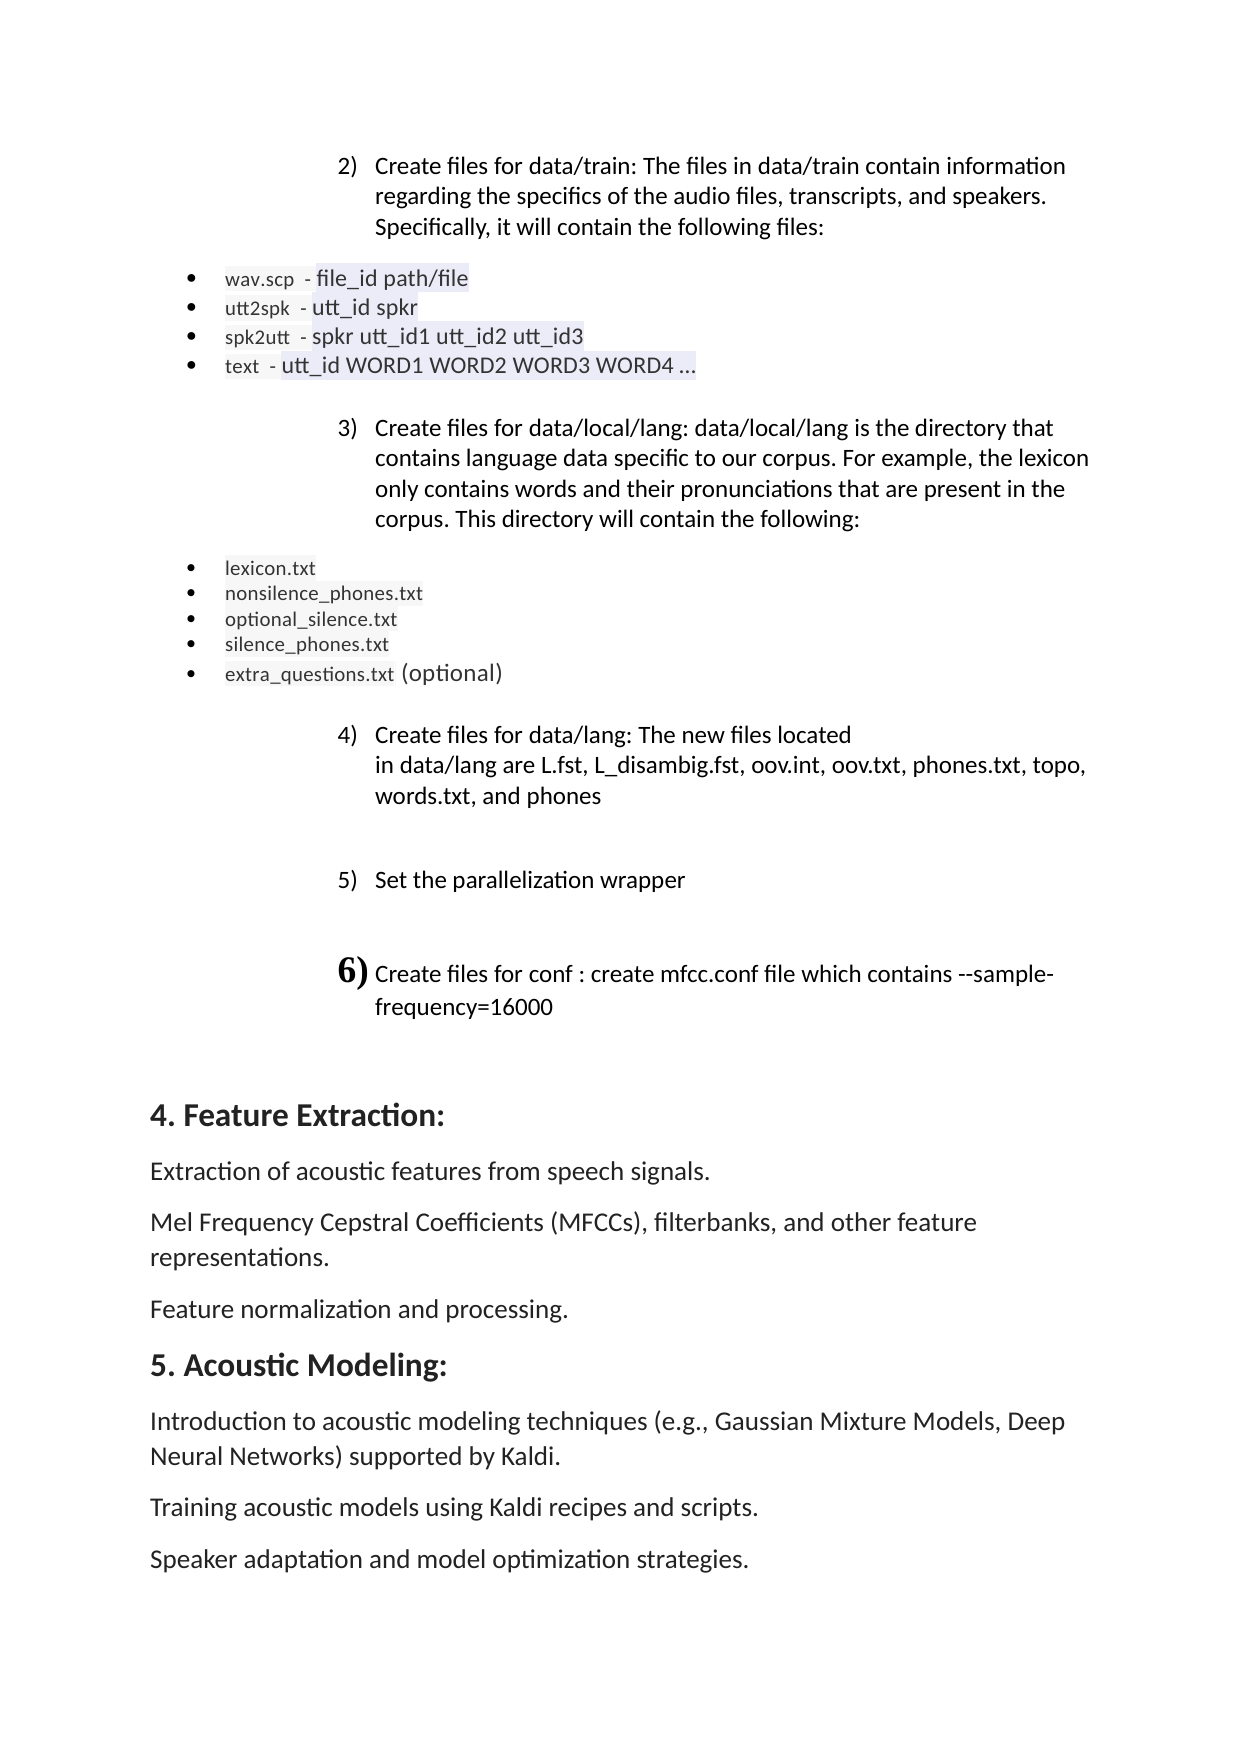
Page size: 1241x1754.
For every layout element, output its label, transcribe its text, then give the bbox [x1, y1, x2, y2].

text 4. Feature Extraction: [150, 1094, 1090, 1135]
text Speaker adaptation and model optimization strategies. [150, 1542, 1090, 1575]
subtitle Create files for data/local/lang: data/local/lang is the directory that contains language data specific to our corpus. For example, the lexicon only contains words and their pronunciations that are present in the corpus. This directory will contain the following: [337, 412, 1090, 534]
list extra_questions.txt (optional) [187, 657, 1090, 687]
subtitle Set the parallelization wrapper [337, 864, 1090, 894]
list lexicon.txt [187, 555, 1090, 581]
subtitle Create files for conf : create mfcc.conf file which contains --sample-frequency=16000 [337, 947, 1090, 1021]
list silence_phones.txt [187, 631, 1090, 657]
text 5. Acoustic Modeling: [150, 1344, 1090, 1384]
text Introduction to acoustic modeling techniques (e.g., Gaussian Mixture Models, Deep Neural Networks) supported by Kaldi. [150, 1404, 1090, 1472]
text Extraction of acoustic features from speech signals. [150, 1154, 1090, 1187]
text Training acoustic models using Kaldi recipes and scripts. [150, 1490, 1090, 1523]
list wav.scp - file_id path/file [187, 263, 1090, 292]
subtitle Create files for data/train: The files in data/train contain information regarding the specifics of the audio files, transcripts, and speakers. Specifically, it will contain the following files: [337, 150, 1090, 242]
list spk2utt - spkr utt_id1 utt_id2 utt_id3 [187, 321, 1090, 351]
list text - utt_id WORD1 WORD2 WORD3 WORD4 … [187, 351, 1090, 380]
list utt2spk - utt_id spkr [187, 292, 1090, 321]
list nonsilence_phones.txt [187, 581, 1090, 606]
subtitle Create files for data/lang: The new files located in data/lang are L.fst, L_disambig.fst, oov.int, oov.txt, phones.txt, topo,words.txt, and phones [337, 719, 1090, 811]
text Mel Frequency Cepstral Coefficients (MFCCs), filterbanks, and other feature representations. [150, 1206, 1090, 1273]
list optional_silence.txt [187, 606, 1090, 631]
text Feature normalization and processing. [150, 1292, 1090, 1325]
